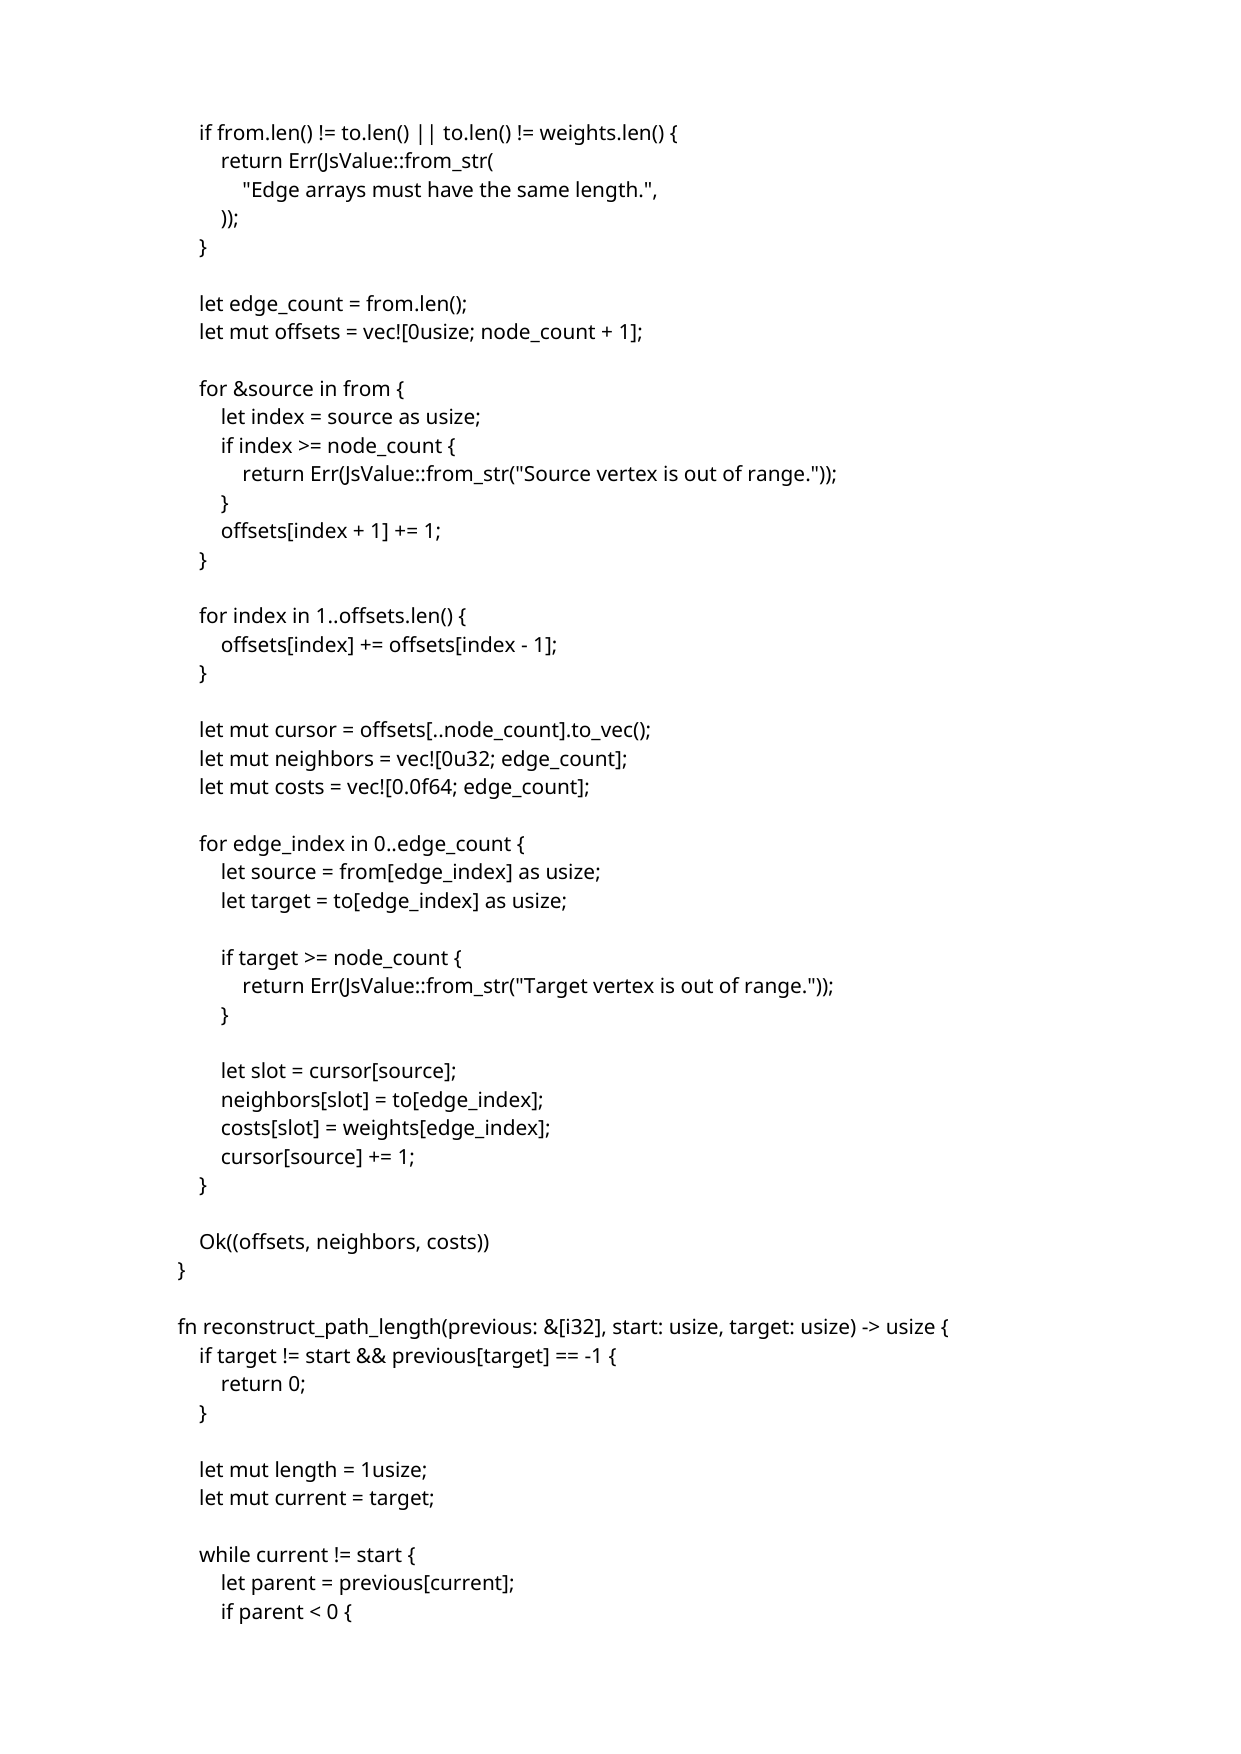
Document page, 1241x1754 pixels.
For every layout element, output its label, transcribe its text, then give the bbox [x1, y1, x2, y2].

text for edge_index in 0..edge_count { [177, 829, 1152, 857]
text let target = to[edge_index] as usize; [177, 886, 1152, 914]
text while current != start { [177, 1540, 1152, 1568]
text } [177, 545, 1152, 573]
text let mut costs = vec![0.0f64; edge_count]; [177, 772, 1152, 801]
text } [177, 1000, 1152, 1028]
text } [177, 1256, 1152, 1284]
text return Err(JsValue::from_str("Source vertex is out of range.")); [177, 459, 1152, 488]
text for index in 1..offsets.len() { [177, 602, 1152, 630]
text if target >= node_count { [177, 943, 1152, 971]
text let source = from[edge_index] as usize; [177, 857, 1152, 886]
text offsets[index + 1] += 1; [177, 516, 1152, 545]
text let index = source as usize; [177, 402, 1152, 431]
text } [177, 1170, 1152, 1199]
text if target != start && previous[target] == -1 { [177, 1341, 1152, 1369]
text let mut neighbors = vec![0u32; edge_count]; [177, 744, 1152, 772]
text } [177, 658, 1152, 687]
text let mut current = target; [177, 1483, 1152, 1512]
text let mut cursor = offsets[..node_count].to_vec(); [177, 715, 1152, 744]
text if index >= node_count { [177, 431, 1152, 459]
text let parent = previous[current]; [177, 1568, 1152, 1597]
text } [177, 488, 1152, 516]
text "Edge arrays must have the same length.", [177, 175, 1152, 203]
text } [177, 232, 1152, 260]
text } [177, 1398, 1152, 1426]
text let edge_count = from.len(); [177, 289, 1152, 317]
text )); [177, 203, 1152, 232]
text fn reconstruct_path_length(previous: &[i32], start: usize, target: usize) -> usize { [177, 1312, 1152, 1341]
text return Err(JsValue::from_str( [177, 147, 1152, 175]
text let mut offsets = vec![0usize; node_count + 1]; [177, 317, 1152, 346]
text let mut length = 1usize; [177, 1455, 1152, 1483]
text cursor[source] += 1; [177, 1142, 1152, 1170]
text if parent < 0 { [177, 1597, 1152, 1625]
text costs[slot] = weights[edge_index]; [177, 1113, 1152, 1142]
text Ok((offsets, neighbors, costs)) [177, 1227, 1152, 1256]
text for &source in from { [177, 374, 1152, 402]
text neighbors[slot] = to[edge_index]; [177, 1085, 1152, 1113]
text offsets[index] += offsets[index - 1]; [177, 630, 1152, 658]
text if from.len() != to.len() || to.len() != weights.len() { [177, 118, 1152, 147]
text let slot = cursor[source]; [177, 1057, 1152, 1085]
text return 0; [177, 1369, 1152, 1398]
text return Err(JsValue::from_str("Target vertex is out of range.")); [177, 971, 1152, 1000]
